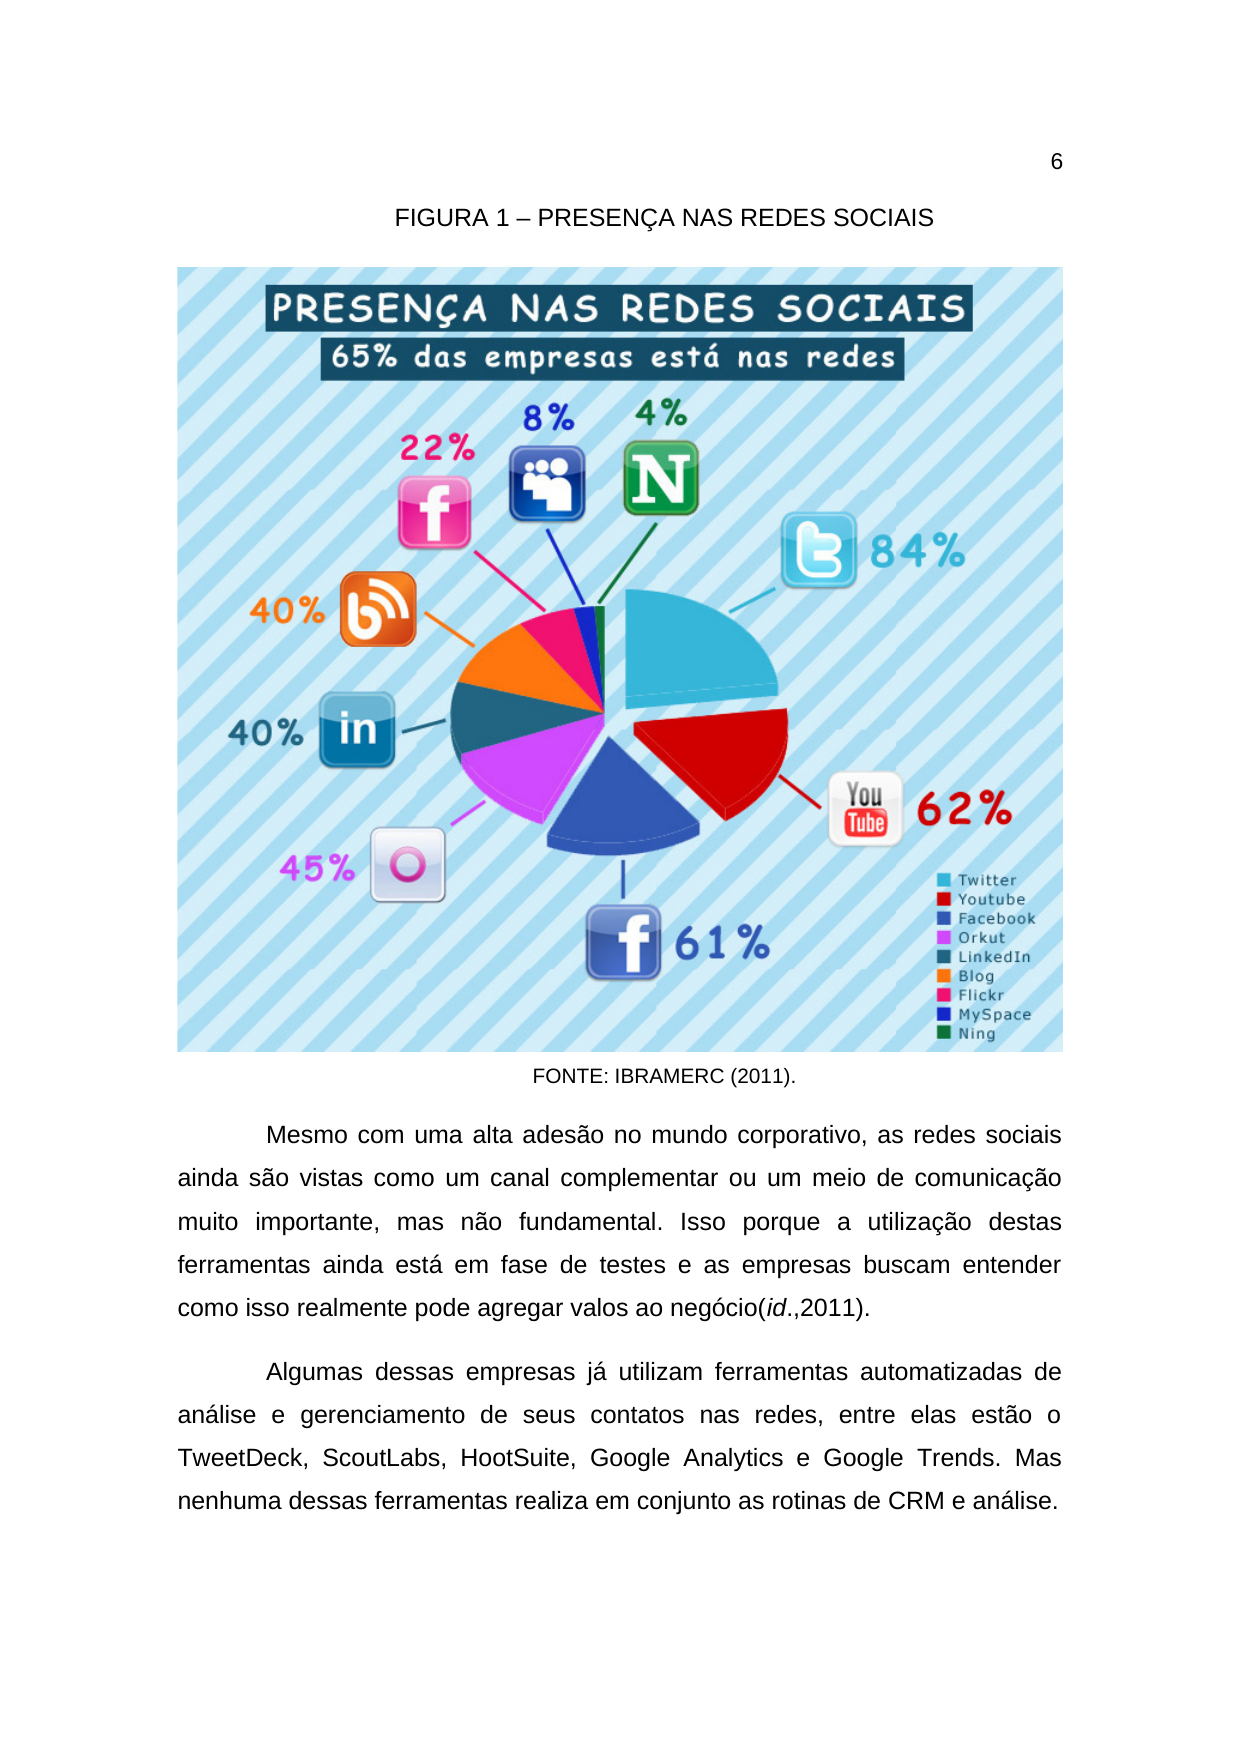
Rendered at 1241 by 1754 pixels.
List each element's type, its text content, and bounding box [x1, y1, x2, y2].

text Mesmo com uma alta adesão no mundo corporativo, as redes sociais ainda são vistas como um canal complementar ou um meio de comunicação muito importante, mas não fundamental. Isso porque a utilização destas ferramentas ainda está em fase de testes e as empresas buscam entender como isso realmente pode agregar valos ao negócio(id.,2011). [177, 1120, 1063, 1321]
text FIGURA 1 – PRESENÇA NAS REDES SOCIAIS [177, 203, 1063, 232]
text Algumas dessas empresas já utilizam ferramentas automatizadas de análise e gerenciamento de seus contatos nas redes, entre elas estão o TweetDeck, ScoutLabs, HootSuite, Google Analytics e Google Trends. Mas nenhuma dessas ferramentas realiza em conjunto as rotinas de CRM e análise. [177, 1357, 1063, 1515]
picture [177, 267, 1063, 1052]
text FONTE: IBRAMERC (2011). [177, 1052, 1063, 1087]
